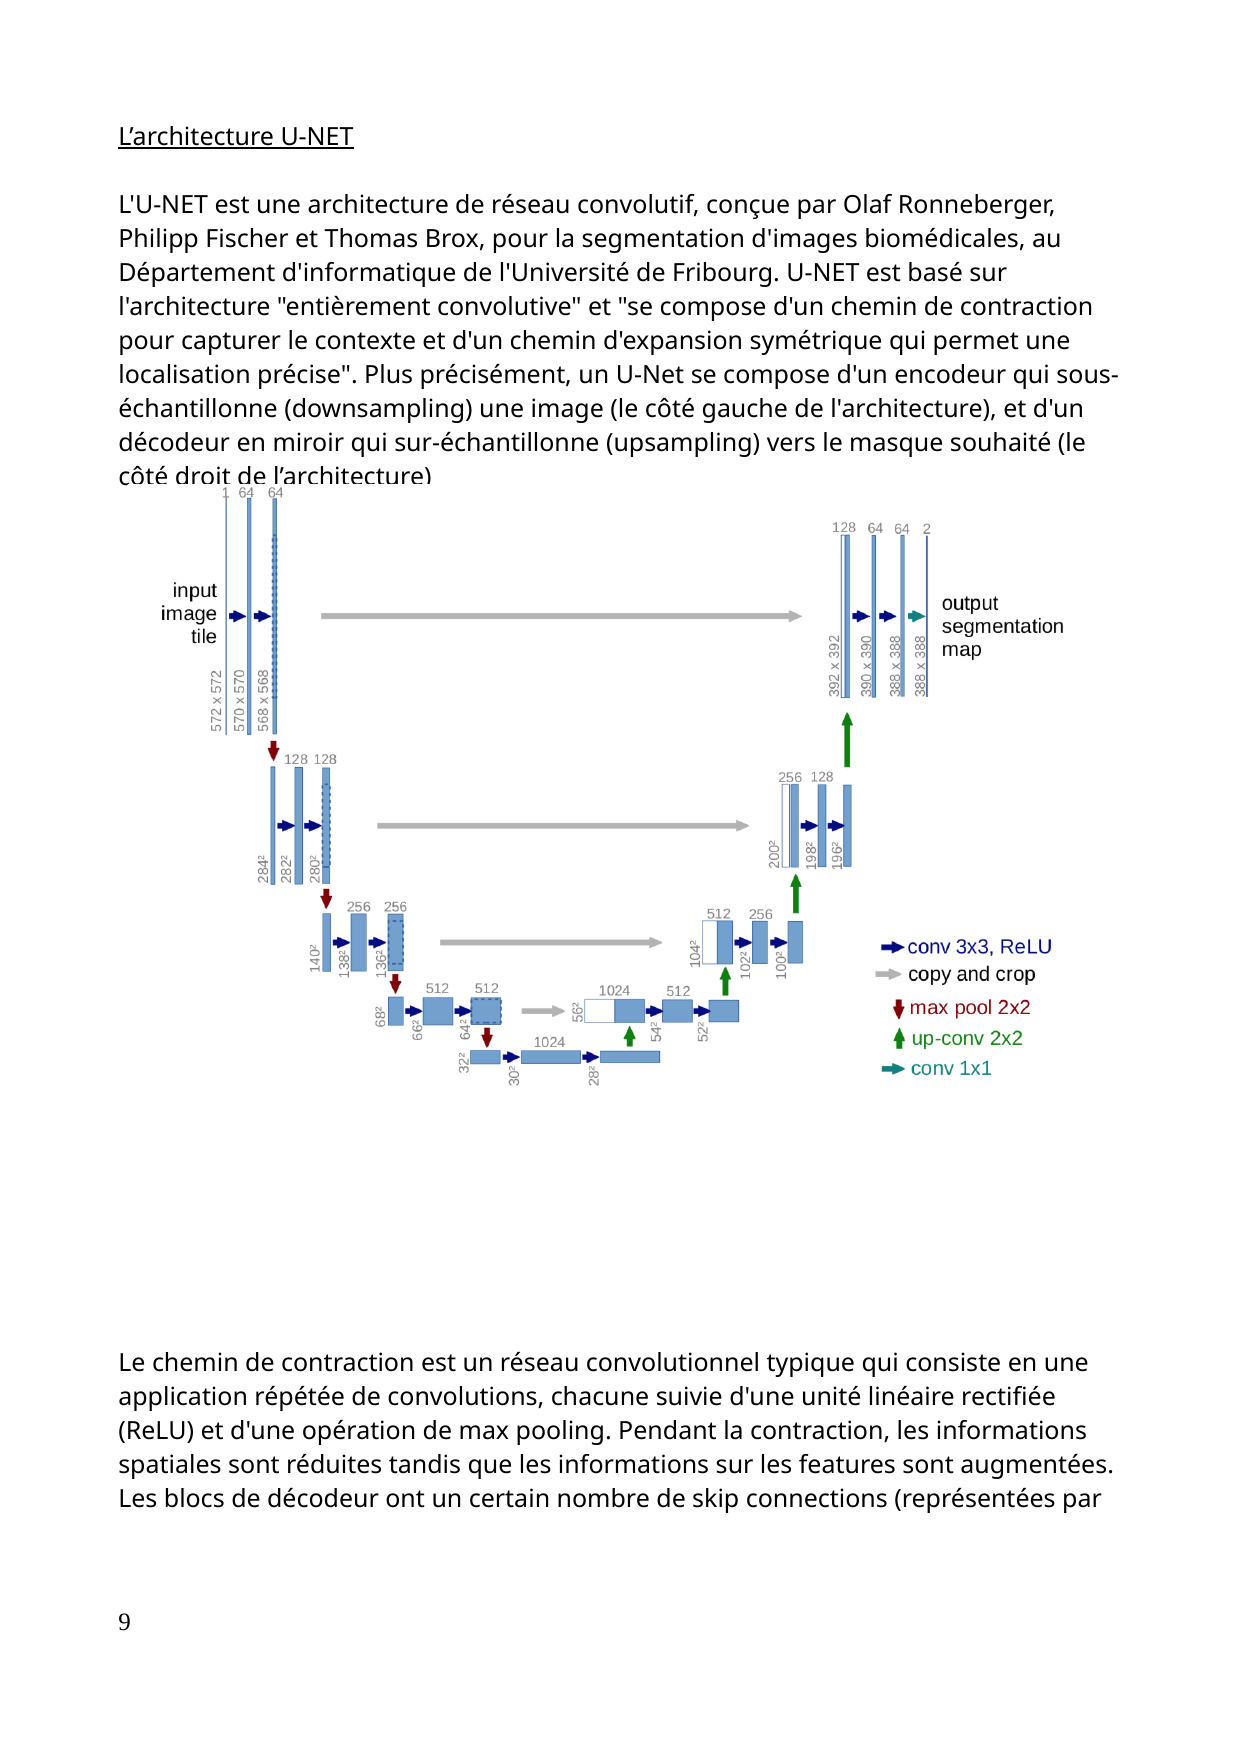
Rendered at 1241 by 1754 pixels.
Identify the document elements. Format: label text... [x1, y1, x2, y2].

picture [127, 484, 1114, 1097]
text L’architecture U-NET [118, 118, 1122, 152]
text Le chemin de contraction est un réseau convolutionnel typique qui consiste en une application répétée de convolutions, chacune suivie d'une unité linéaire rectifiée (ReLU) et d'une opération de max pooling. Pendant la contraction, les informations spatiales sont réduites tandis que les informations sur les features sont augmentées. Les blocs de décodeur ont un certain nombre de skip connections (représentées par [118, 1344, 1122, 1515]
text L'U-NET est une architecture de réseau convolutif, conçue par Olaf Ronneberger, Philipp Fischer et Thomas Brox, pour la segmentation d'images biomédicales, au Département d'informatique de l'Université de Fribourg. U-NET est basé sur l'architecture "entièrement convolutive" et "se compose d'un chemin de contraction pour capturer le contexte et d'un chemin d'expansion symétrique qui permet une localisation précise". Plus précisément, un U-Net se compose d'un encodeur qui sous-échantillonne (downsampling) une image (le côté gauche de l'architecture), et d'un décodeur en miroir qui sur-échantillonne (upsampling) vers le masque souhaité (le côté droit de l’architecture) [118, 186, 1122, 493]
